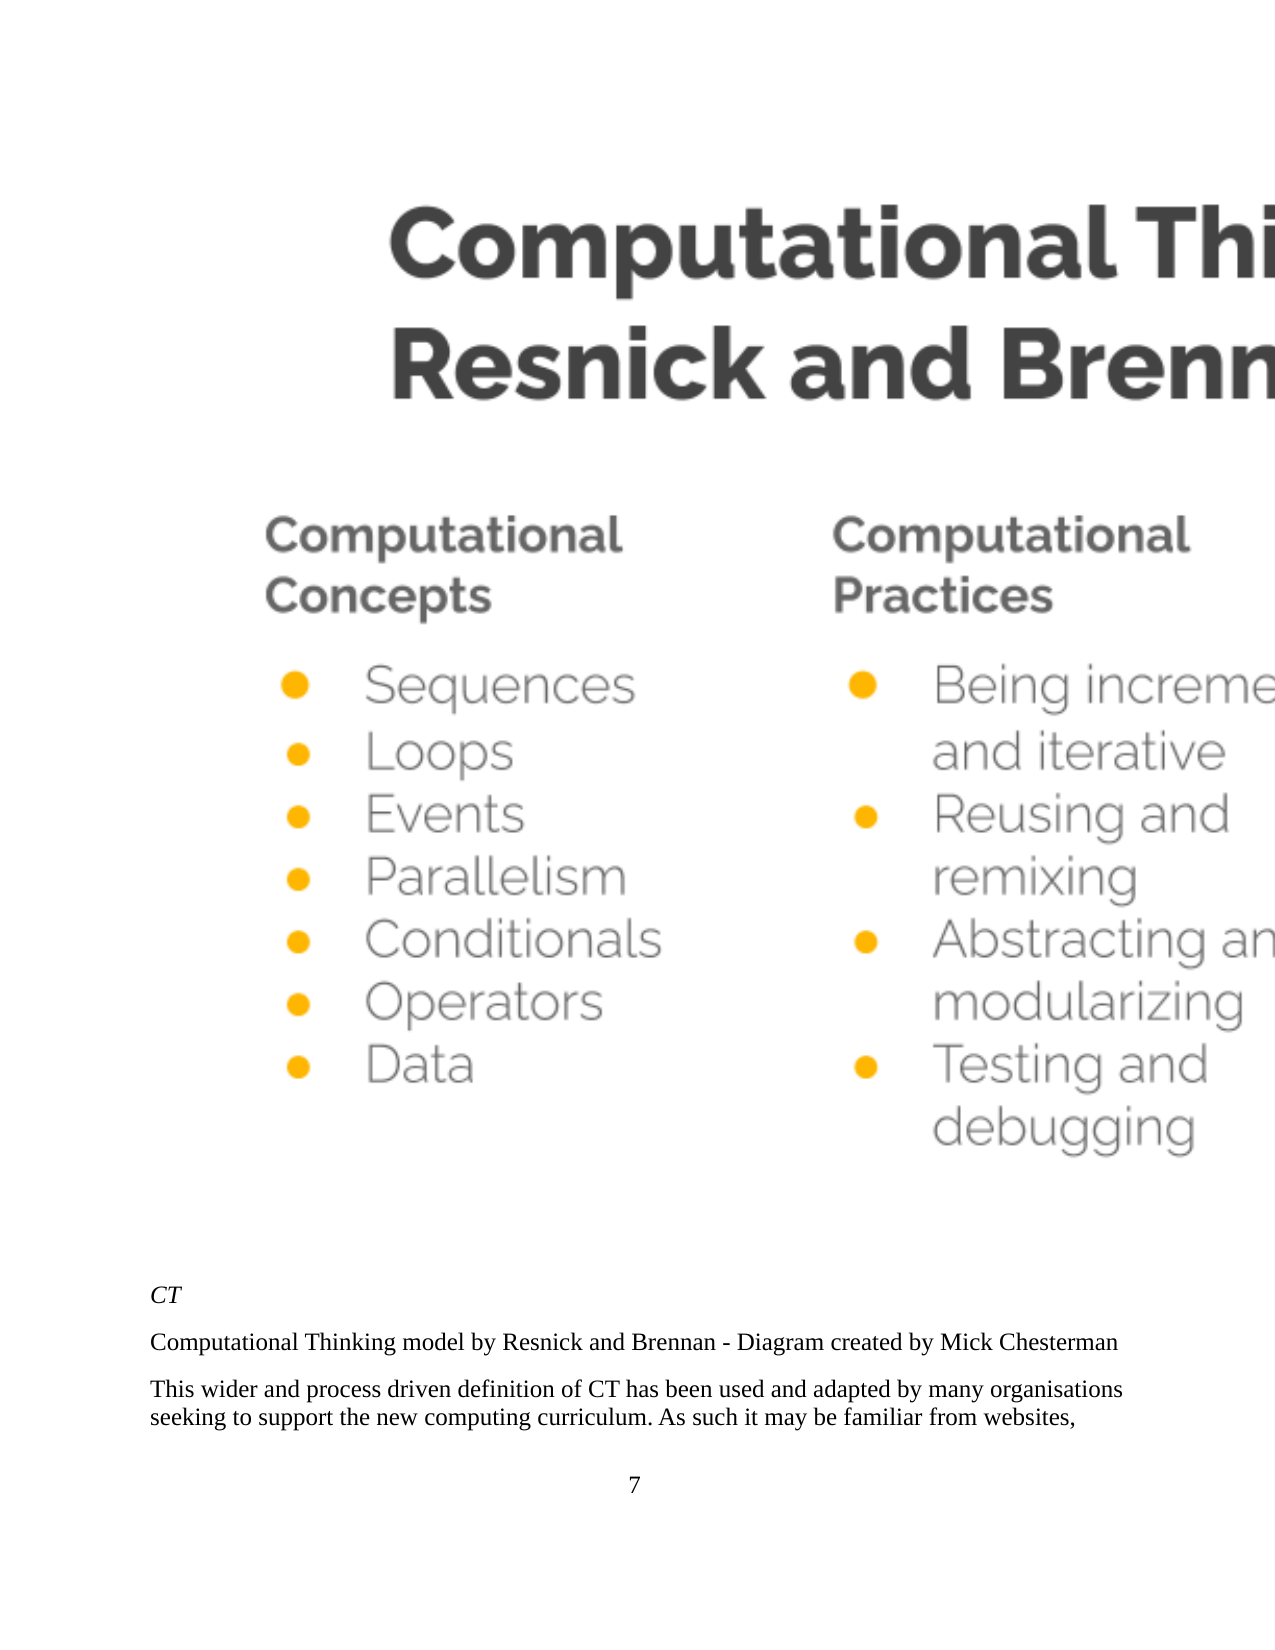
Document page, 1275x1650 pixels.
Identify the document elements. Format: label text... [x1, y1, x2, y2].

text CT [150, 1275, 1125, 1309]
text Computational Thinking model by Resnick and Brennan - Diagram created by Mick Chesterman [150, 1327, 1125, 1356]
picture [150, 150, 1275, 1275]
text This wider and process driven definition of CT has been used and adapted by many organisations seeking to support the new computing curriculum. As such it may be familiar from websites, [150, 1374, 1125, 1431]
